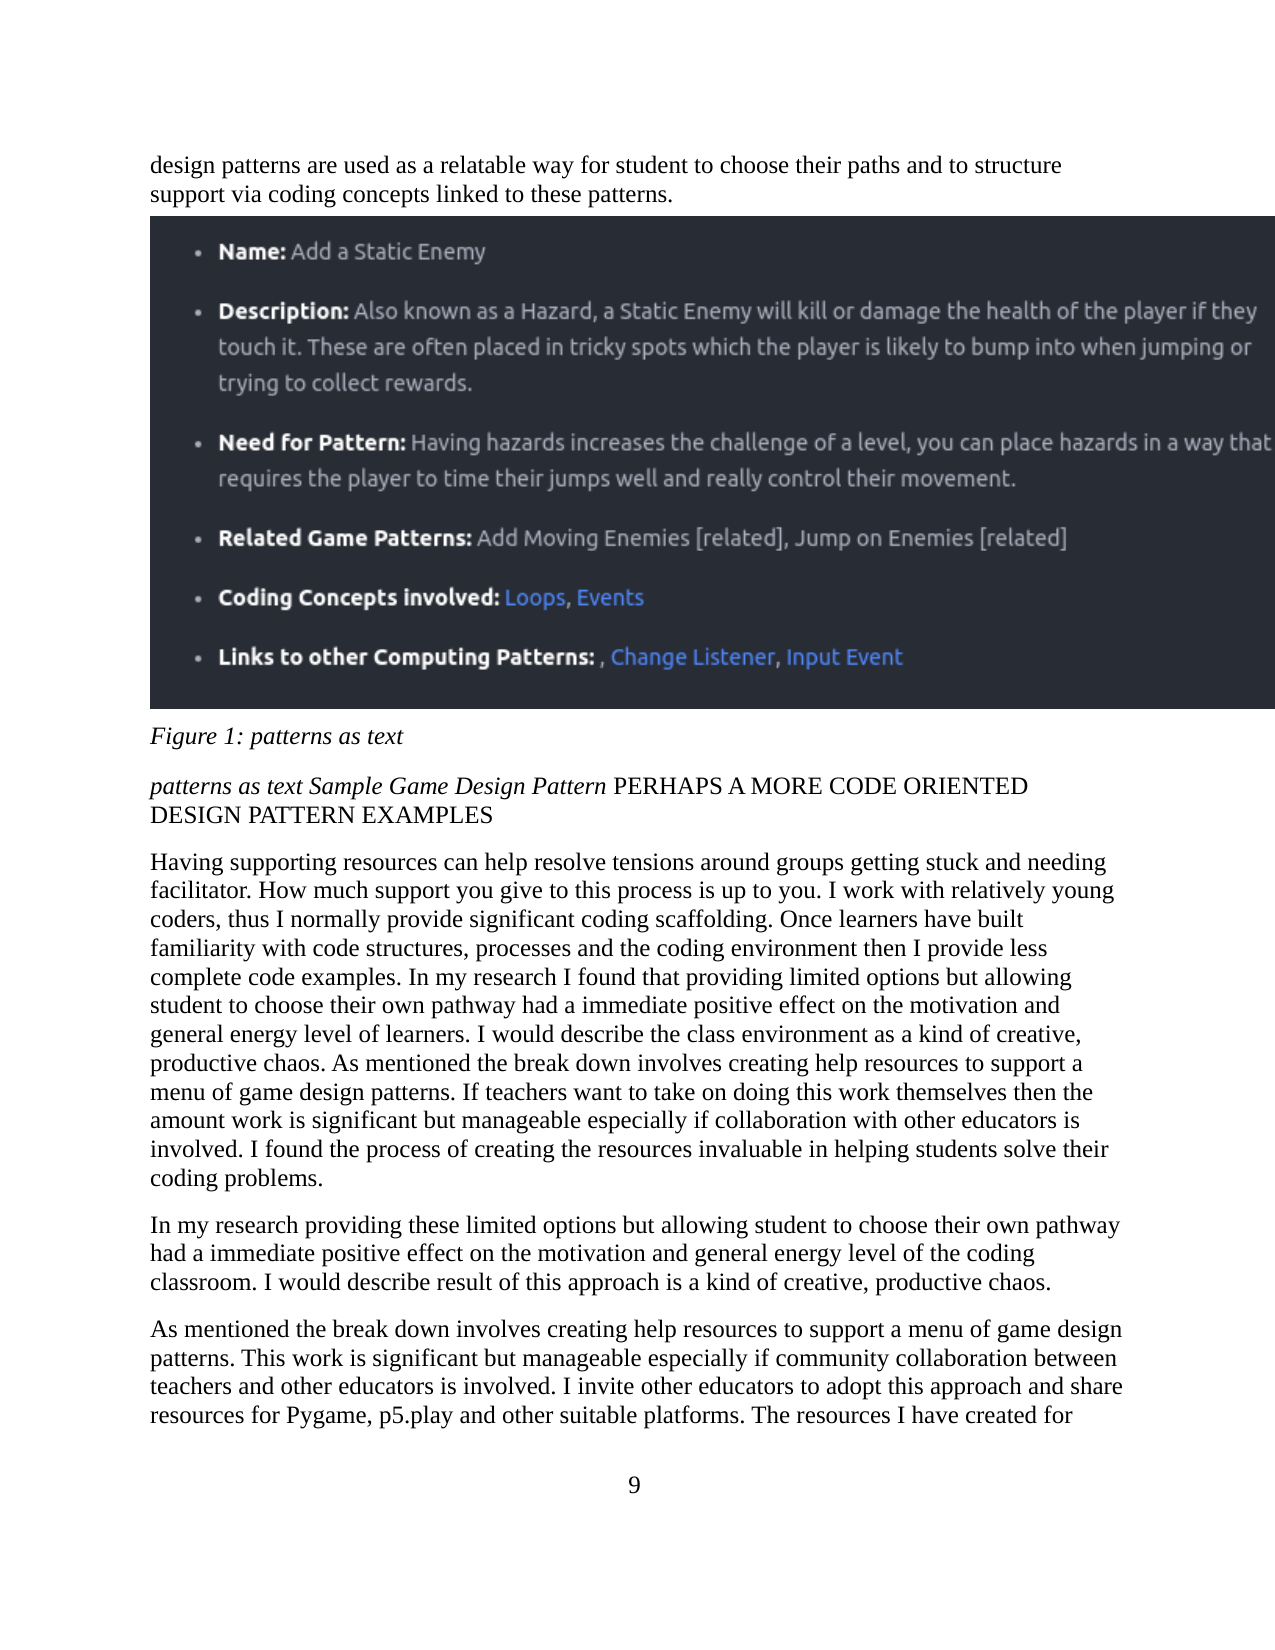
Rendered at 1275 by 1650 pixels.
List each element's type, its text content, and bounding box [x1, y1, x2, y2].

text In my research providing these limited options but allowing student to choose their own pathway had a immediate positive effect on the motivation and general energy level of the coding classroom. I would describe result of this approach is a kind of creative, productive chaos. [150, 1210, 1125, 1296]
text patterns as text Sample Game Design Pattern PERHAPS A MORE CODE ORIENTED DESIGN PATTERN EXAMPLES [150, 771, 1125, 829]
text design patterns are used as a relatable way for student to choose their paths and to structure support via coding concepts linked to these patterns. [150, 150, 1125, 207]
text As mentioned the break down involves creating help resources to support a menu of game design patterns. This work is significant but manageable especially if community collaboration between teachers and other educators is involved. I invite other educators to adopt this approach and share resources for Pygame, p5.play and other suitable platforms. The resources I have created for [150, 1314, 1125, 1429]
text Figure 1: patterns as text [150, 721, 1125, 750]
picture [150, 216, 1275, 709]
text Having supporting resources can help resolve tensions around groups getting stuck and needing facilitator. How much support you give to this process is up to you. I work with relatively young coders, thus I normally provide significant coding scaffolding. Once learners have built familiarity with code structures, processes and the coding environment then I provide less complete code examples. In my research I found that providing limited options but allowing student to choose their own pathway had a immediate positive effect on the motivation and general energy level of learners. I would describe the class environment as a kind of creative, productive chaos. As mentioned the break down involves creating help resources to support a menu of game design patterns. If teachers want to take on doing this work themselves then the amount work is significant but manageable especially if collaboration with other educators is involved. I found the process of creating the resources invaluable in helping students solve their coding problems. [150, 847, 1125, 1192]
